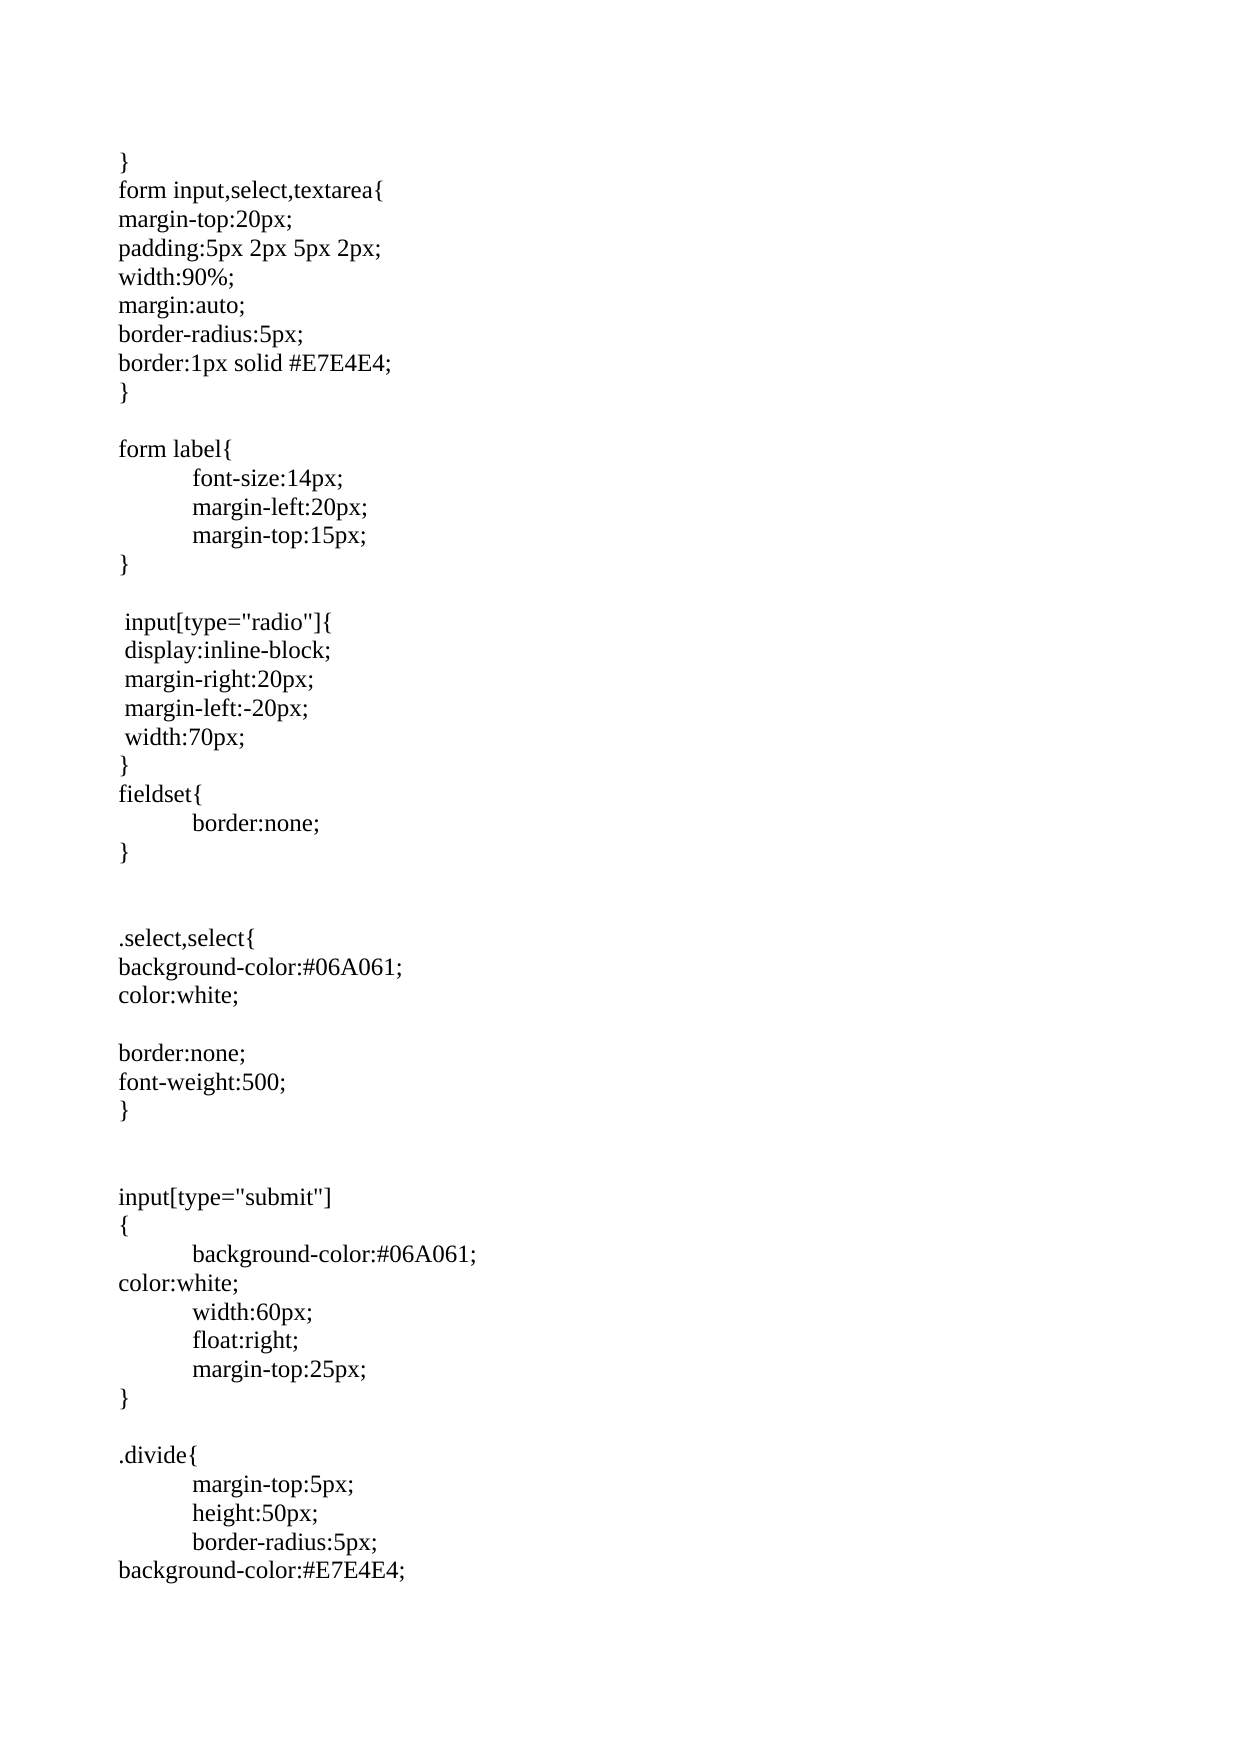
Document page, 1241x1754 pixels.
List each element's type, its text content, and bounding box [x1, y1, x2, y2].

text fieldset{ [118, 779, 1122, 808]
text padding:5px 2px 5px 2px; [118, 233, 1122, 262]
text } [118, 1383, 1122, 1412]
text color:white; [118, 1268, 1122, 1297]
text background-color:#06A061; [118, 1239, 1122, 1268]
text } [118, 837, 1122, 866]
text input[type="submit"] [118, 1182, 1122, 1211]
text } [118, 1096, 1122, 1124]
text margin-top:5px; [118, 1469, 1122, 1498]
text border:none; [118, 1038, 1122, 1067]
text form label{ [118, 434, 1122, 463]
text color:white; [118, 981, 1122, 1009]
text .divide{ [118, 1441, 1122, 1469]
text background-color:#06A061; [118, 952, 1122, 981]
text width:70px; [118, 722, 1122, 751]
text .select,select{ [118, 923, 1122, 952]
text height:50px; [118, 1498, 1122, 1527]
text display:inline-block; [118, 636, 1122, 664]
text margin:auto; [118, 291, 1122, 319]
text } [118, 377, 1122, 406]
text font-size:14px; [118, 463, 1122, 492]
text font-weight:500; [118, 1067, 1122, 1096]
text margin-right:20px; [118, 664, 1122, 693]
text float:right; [118, 1326, 1122, 1354]
text border-radius:5px; [118, 319, 1122, 348]
text } [118, 147, 1122, 176]
text width:60px; [118, 1297, 1122, 1326]
text margin-left:-20px; [118, 693, 1122, 722]
text width:90%; [118, 262, 1122, 291]
text border-radius:5px; [118, 1527, 1122, 1556]
text { [118, 1211, 1122, 1239]
text margin-top:15px; [118, 521, 1122, 549]
text input[type="radio"]{ [118, 607, 1122, 636]
text form input,select,textarea{ [118, 176, 1122, 204]
text border:none; [118, 808, 1122, 837]
text border:1px solid #E7E4E4; [118, 348, 1122, 377]
text background-color:#E7E4E4; [118, 1556, 1122, 1584]
text margin-top:20px; [118, 204, 1122, 233]
text } [118, 549, 1122, 578]
text margin-top:25px; [118, 1354, 1122, 1383]
text margin-left:20px; [118, 492, 1122, 521]
text } [118, 751, 1122, 779]
